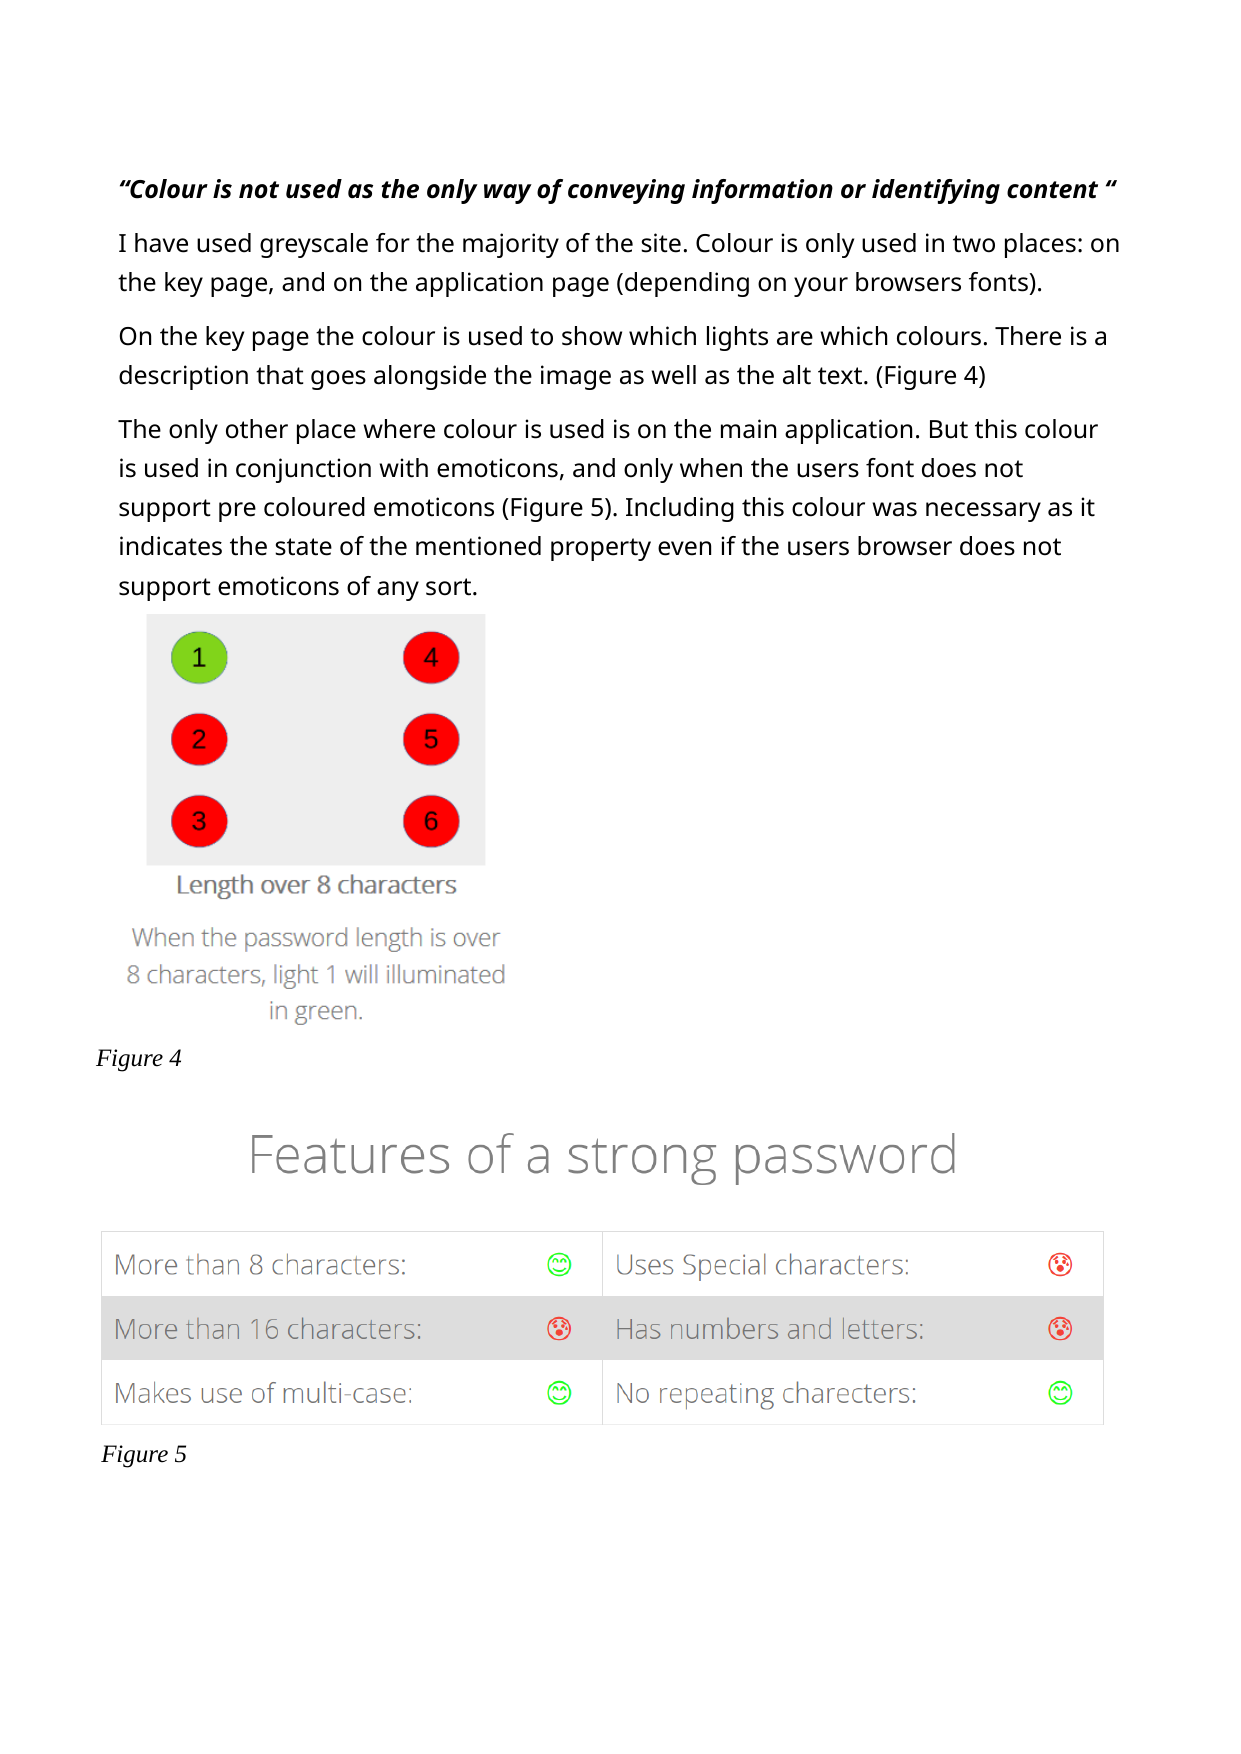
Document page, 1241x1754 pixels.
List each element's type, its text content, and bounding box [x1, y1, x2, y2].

text Figure 4 [101, 1425, 1105, 1468]
text On the key page the colour is used to show which lights are which colours. There is a description that goes alongside the image as well as the alt text. (Figure 4) [118, 318, 1122, 392]
text Figure 5 [96, 1044, 537, 1072]
text I have used greyscale for the majority of the site. Colour is only used in two places: on the key page, and on the application page (depending on your browsers fonts). [118, 226, 1122, 299]
text [101, 1088, 1105, 1100]
picture [101, 1100, 1105, 1425]
text “Colour is not used as the only way of conveying information or identifying content “ [118, 172, 1122, 206]
picture [95, 614, 537, 1044]
text The only other place where colour is used is on the main application. But this colour is used in conjunction with emoticons, and only when the users font does not support pre coloured emoticons (Figure 5). Including this colour was necessary as it indicates the state of the mentioned property even if the users browser does not support emoticons of any sort. [96, 411, 1122, 614]
